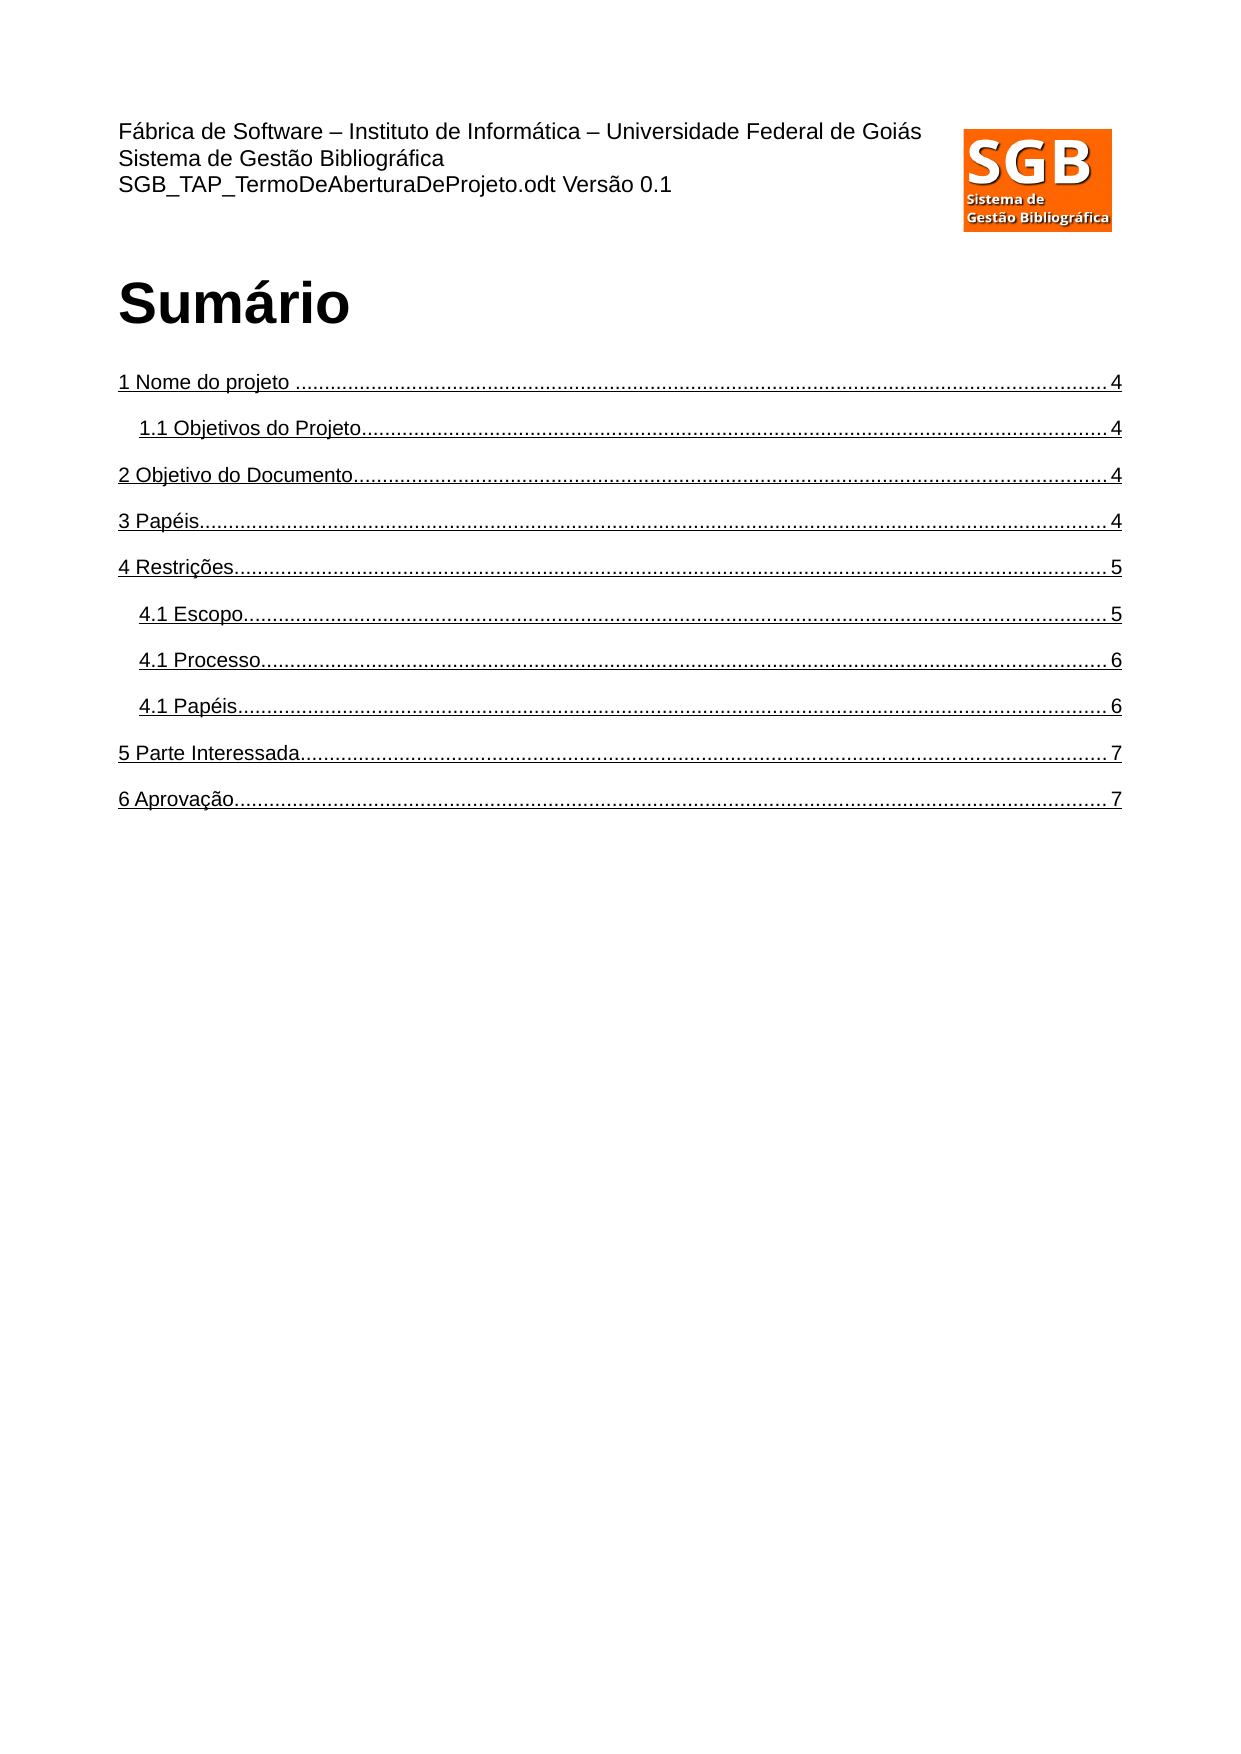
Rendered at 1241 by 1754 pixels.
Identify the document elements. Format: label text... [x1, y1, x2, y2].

text 1 Nome do projeto 4 [118, 370, 1122, 391]
text 4 Restrições 5 [118, 555, 1122, 576]
text 4.1 Papéis 6 [139, 694, 1122, 715]
picture [963, 129, 1112, 232]
text 6 Aprovação 7 [118, 787, 1122, 808]
text 5 Parte Interessada 7 [118, 741, 1122, 762]
text 4.1 Escopo 5 [139, 602, 1122, 623]
text 4.1 Processo 6 [139, 648, 1122, 669]
text 3 Papéis 4 [118, 509, 1122, 530]
text 1.1 Objetivos do Projeto 4 [139, 416, 1122, 437]
subtitle Sumário [118, 269, 1122, 336]
text 2 Objetivo do Documento 4 [118, 462, 1122, 483]
